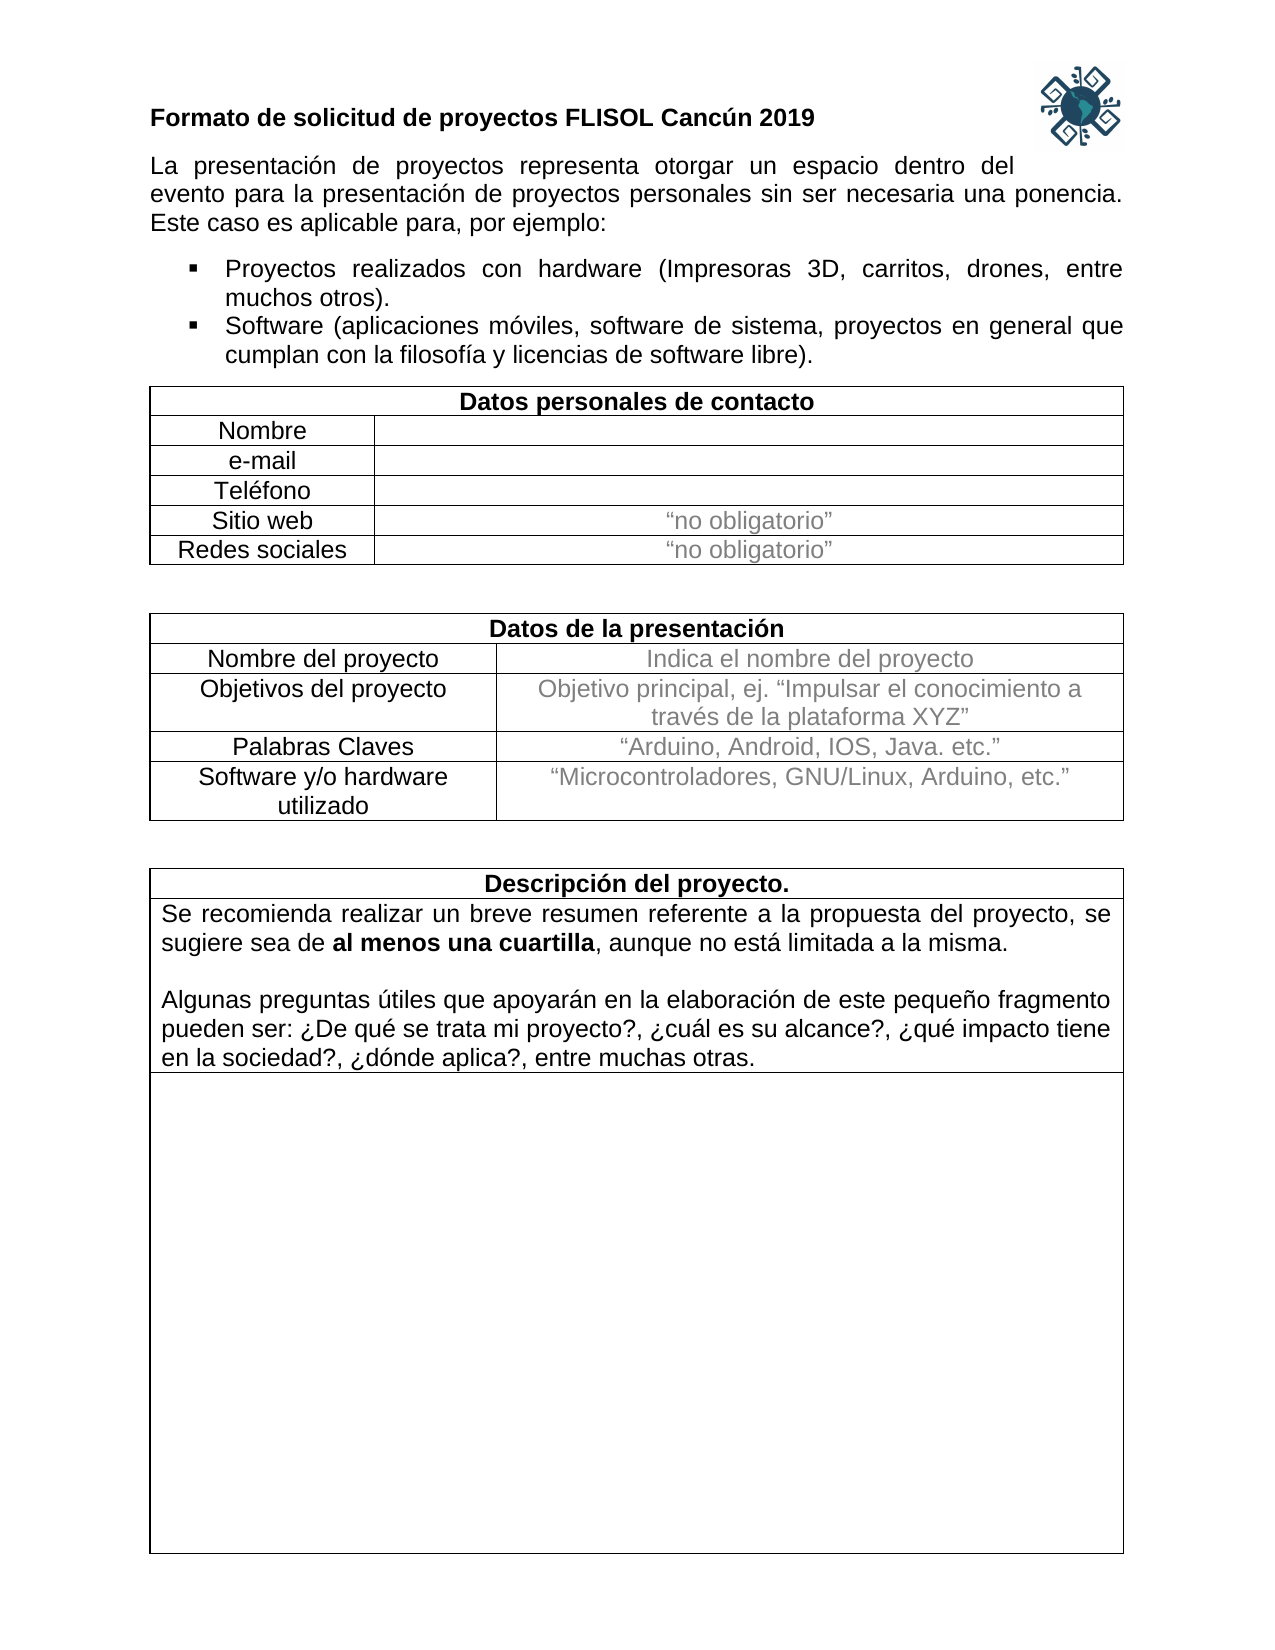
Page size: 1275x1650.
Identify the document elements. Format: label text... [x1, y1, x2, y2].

table_cell Software y/o hardware utilizado [151, 762, 496, 819]
table_cell [375, 476, 1123, 505]
list Proyectos realizados con hardware (Impresoras 3D, carritos, drones, entre muchos otros). [187, 254, 1125, 311]
table_header Datos de la presentación [151, 614, 1123, 643]
table_cell Nombre [151, 416, 374, 445]
table_cell Redes sociales [151, 536, 374, 564]
table_cell Objetivo principal, ej. “Impulsar el conocimiento a través de la plataforma XYZ” [497, 674, 1123, 731]
table_cell Palabras Claves [151, 732, 496, 761]
table_cell Se recomienda realizar un breve resumen referente a la propuesta del proyecto, se sugiere sea de al menos una cuartilla, aunque no está limitada a la misma. Algunas preguntas útiles que apoyarán en la elaboración de este pequeño fragmento pueden ser: ¿De qué se trata mi proyecto?, ¿cuál es su alcance?, ¿qué impacto tiene en la sociedad?, ¿dónde aplica?, entre muchas otras. [151, 899, 1123, 1072]
table_cell [151, 1073, 1123, 1553]
picture [1034, 132, 1125, 151]
table_cell Indica el nombre del proyecto [497, 644, 1123, 673]
table_cell “no obligatorio” [375, 506, 1123, 534]
table_cell Nombre del proyecto [151, 644, 496, 673]
table_cell Sitio web [151, 506, 374, 534]
table_cell Objetivos del proyecto [151, 674, 496, 731]
text La presentación de proyectos representa otorgar un espacio dentro del evento para la presentación de proyectos personales sin ser necesaria una ponencia. Este caso es aplicable para, por ejemplo: [150, 151, 1125, 237]
table_cell e-mail [151, 446, 374, 475]
picture [1034, 61, 1125, 103]
table_header Descripción del proyecto. [151, 869, 1123, 898]
table_cell “Arduino, Android, IOS, Java. etc.” [497, 732, 1123, 761]
table_cell [375, 446, 1123, 475]
text Formato de solicitud de proyectos FLISOL Cancún 2019 [150, 103, 1125, 132]
list Software (aplicaciones móviles, software de sistema, proyectos en general que cumplan con la filosofía y licencias de software libre). [187, 311, 1125, 369]
table_cell “no obligatorio” [375, 536, 1123, 564]
table_cell Teléfono [151, 476, 374, 505]
table_cell “Microcontroladores, GNU/Linux, Arduino, etc.” [497, 762, 1123, 819]
table_header Datos personales de contacto [151, 387, 1123, 415]
table_cell [375, 416, 1123, 445]
